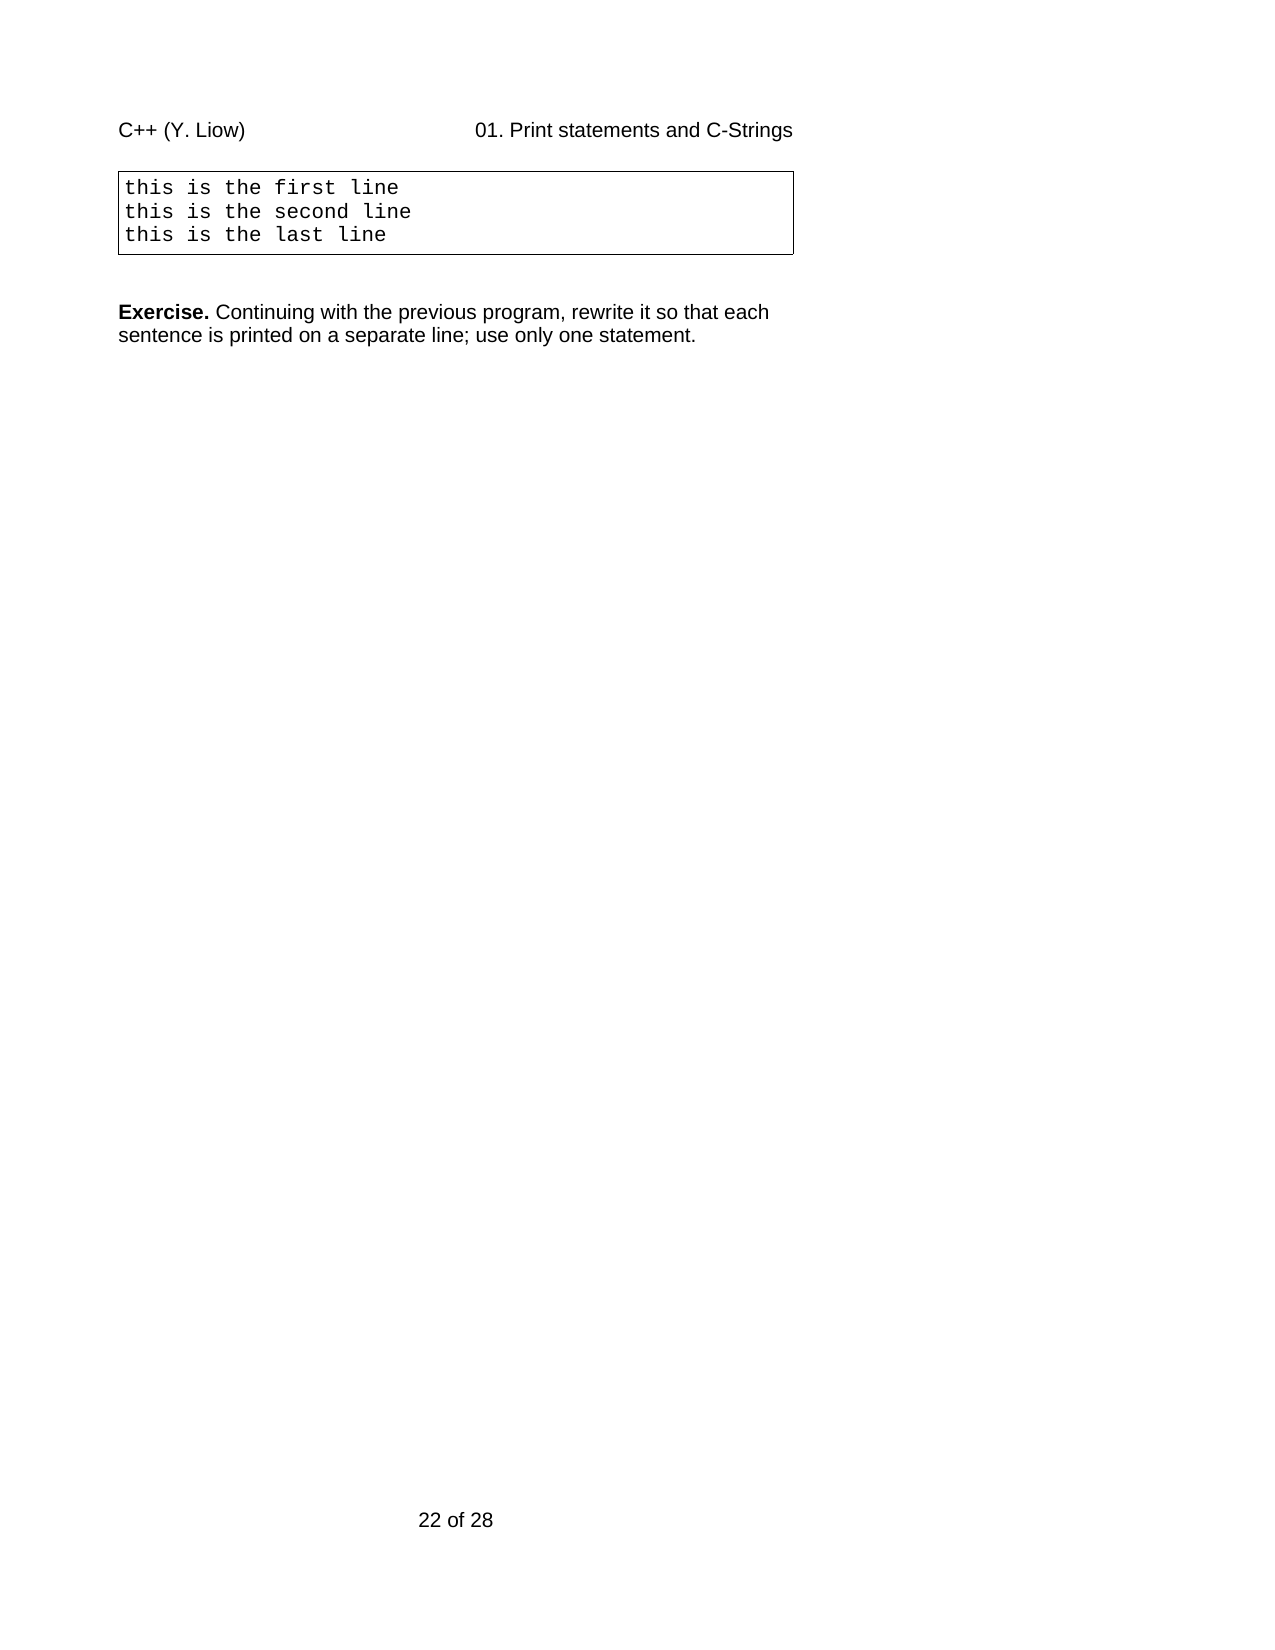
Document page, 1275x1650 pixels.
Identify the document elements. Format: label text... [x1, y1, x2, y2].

table_header this is the first line this is the second line this is the last line [119, 172, 793, 254]
text Exercise. Continuing with the previous program, rewrite it so that each sentence is printed on a separate line; use only one statement. [118, 300, 793, 347]
